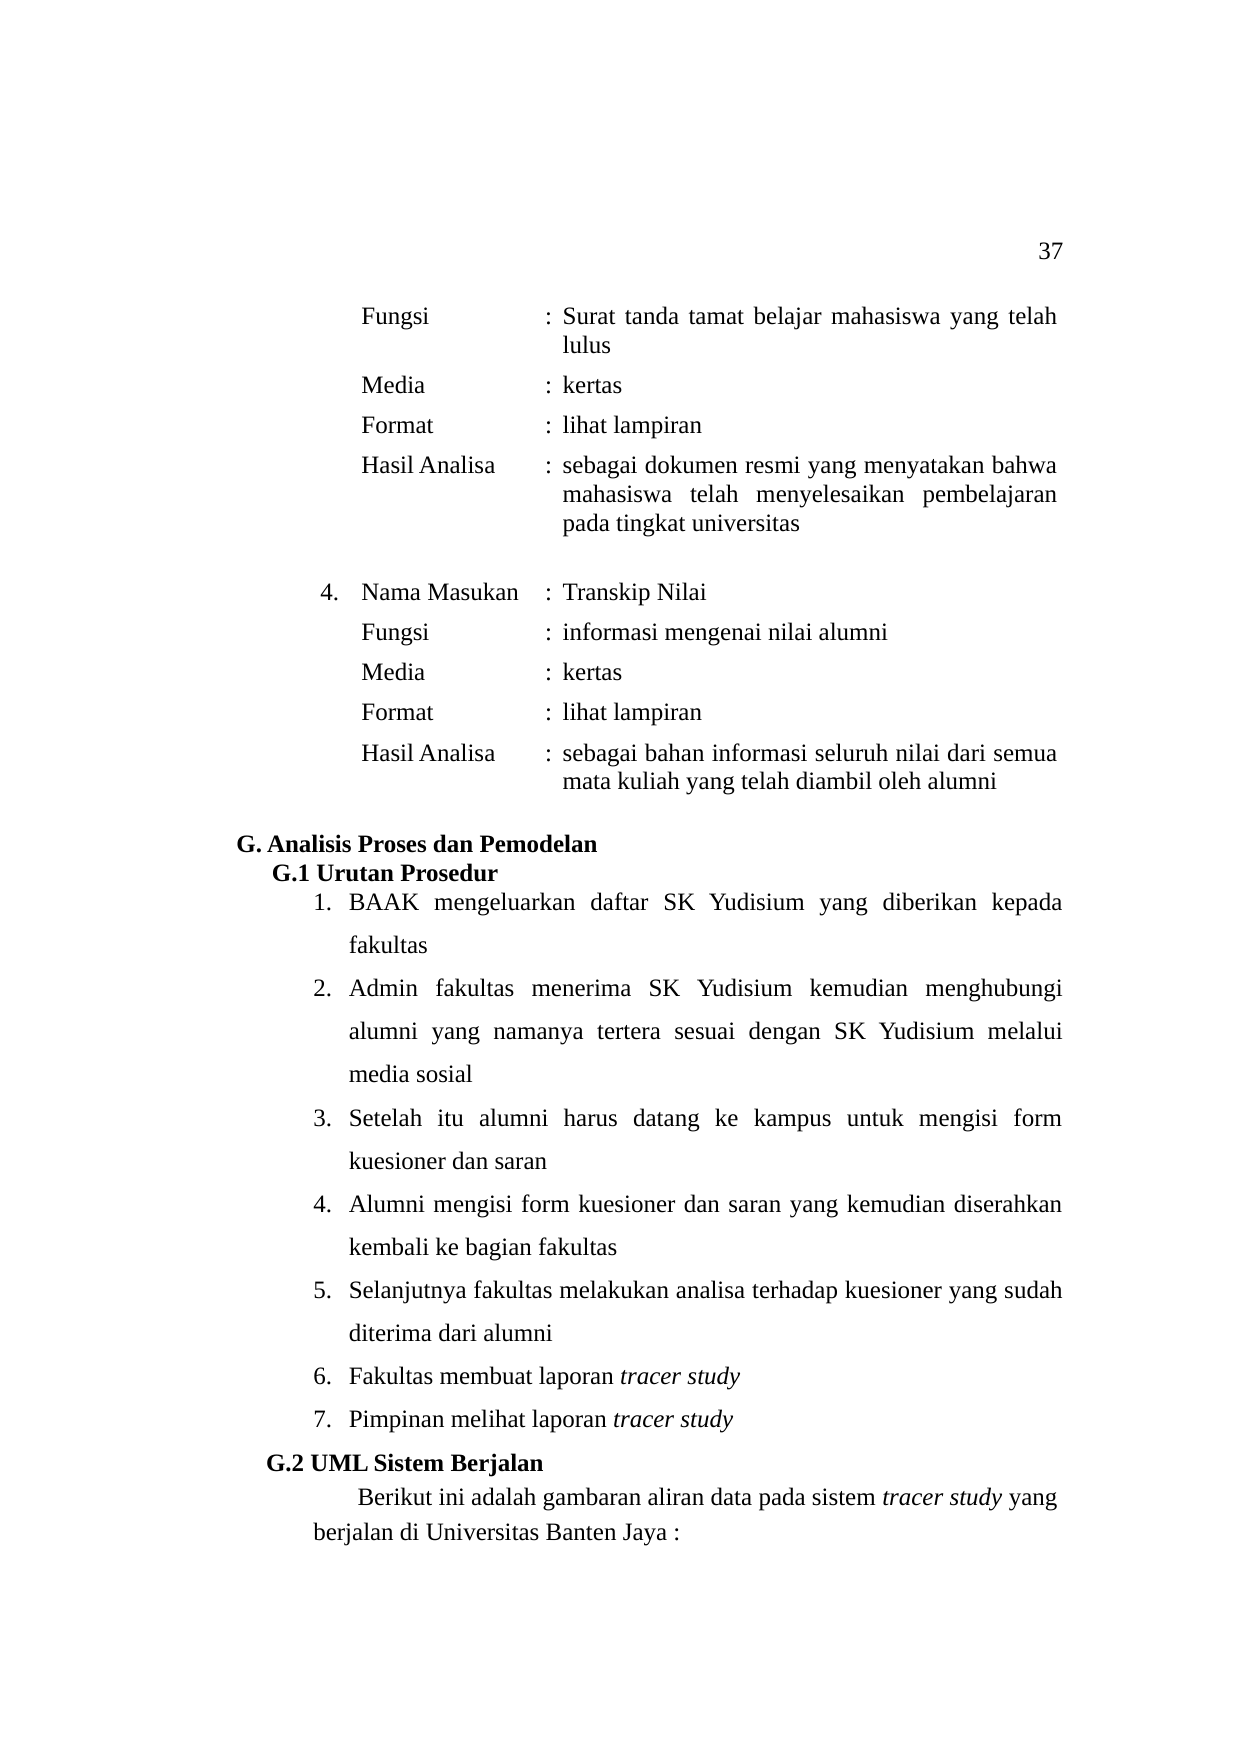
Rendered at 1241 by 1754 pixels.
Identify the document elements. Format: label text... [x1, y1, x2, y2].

table_cell [315, 295, 356, 364]
table_cell Format [356, 692, 539, 732]
text Berikut ini adalah gambaran aliran data pada sistem tracer study yang berjalan di Universitas Banten Jaya : [313, 1482, 1063, 1545]
text G. Analisis Proses dan Pemodelan [236, 829, 1063, 858]
table_cell [315, 651, 356, 692]
table_cell [315, 732, 356, 801]
table_cell sebagai dokumen resmi yang menyatakan bahwa mahasiswa telah menyelesaikan pembelajaran pada tingkat universitas [557, 445, 1063, 542]
table_cell Media [356, 651, 539, 692]
table_cell Format [356, 404, 539, 444]
table_cell [315, 364, 356, 404]
list Pimpinan melihat laporan tracer study [313, 1404, 1063, 1433]
table_cell Surat tanda tamat belajar mahasiswa yang telah lulus [557, 295, 1063, 364]
table_cell kertas [557, 364, 1063, 404]
table_cell : [539, 651, 557, 692]
table_cell Fungsi [356, 295, 539, 364]
table_header : [539, 571, 557, 611]
table_cell kertas [557, 651, 1063, 692]
table_cell [315, 611, 356, 651]
table_header Nama Masukan [356, 571, 539, 611]
table_cell Fungsi [356, 611, 539, 651]
list Fakultas membuat laporan tracer study [313, 1361, 1063, 1390]
table_cell sebagai bahan informasi seluruh nilai dari semua mata kuliah yang telah diambil oleh alumni [557, 732, 1063, 801]
table_cell informasi mengenai nilai alumni [557, 611, 1063, 651]
table_cell Media [356, 364, 539, 404]
list Admin fakultas menerima SK Yudisium kemudian menghubungi alumni yang namanya tertera sesuai dengan SK Yudisium melalui media sosial [313, 973, 1063, 1088]
list Setelah itu alumni harus datang ke kampus untuk mengisi form kuesioner dan saran [313, 1103, 1063, 1174]
text G.2 UML Sistem Berjalan [266, 1448, 1063, 1476]
table_cell [315, 404, 356, 444]
table_cell Hasil Analisa [356, 445, 539, 542]
text G.1 Urutan Prosedur [272, 858, 1063, 887]
table_cell [315, 445, 356, 542]
list Selanjutnya fakultas melakukan analisa terhadap kuesioner yang sudah diterima dari alumni [313, 1275, 1063, 1347]
table_cell : [539, 692, 557, 732]
table_cell [315, 692, 356, 732]
table_cell lihat lampiran [557, 404, 1063, 444]
table_cell : [539, 404, 557, 444]
table_cell Hasil Analisa [356, 732, 539, 801]
table_cell : [539, 611, 557, 651]
list BAAK mengeluarkan daftar SK Yudisium yang diberikan kepada fakultas [313, 887, 1063, 959]
table_cell : [539, 732, 557, 801]
table_cell : [539, 445, 557, 542]
table_cell : [539, 364, 557, 404]
table_cell : [539, 295, 557, 364]
list Alumni mengisi form kuesioner dan saran yang kemudian diserahkan kembali ke bagian fakultas [313, 1189, 1063, 1261]
table_header 4. [315, 571, 356, 611]
table_cell lihat lampiran [557, 692, 1063, 732]
table_header Transkip Nilai [557, 571, 1063, 611]
